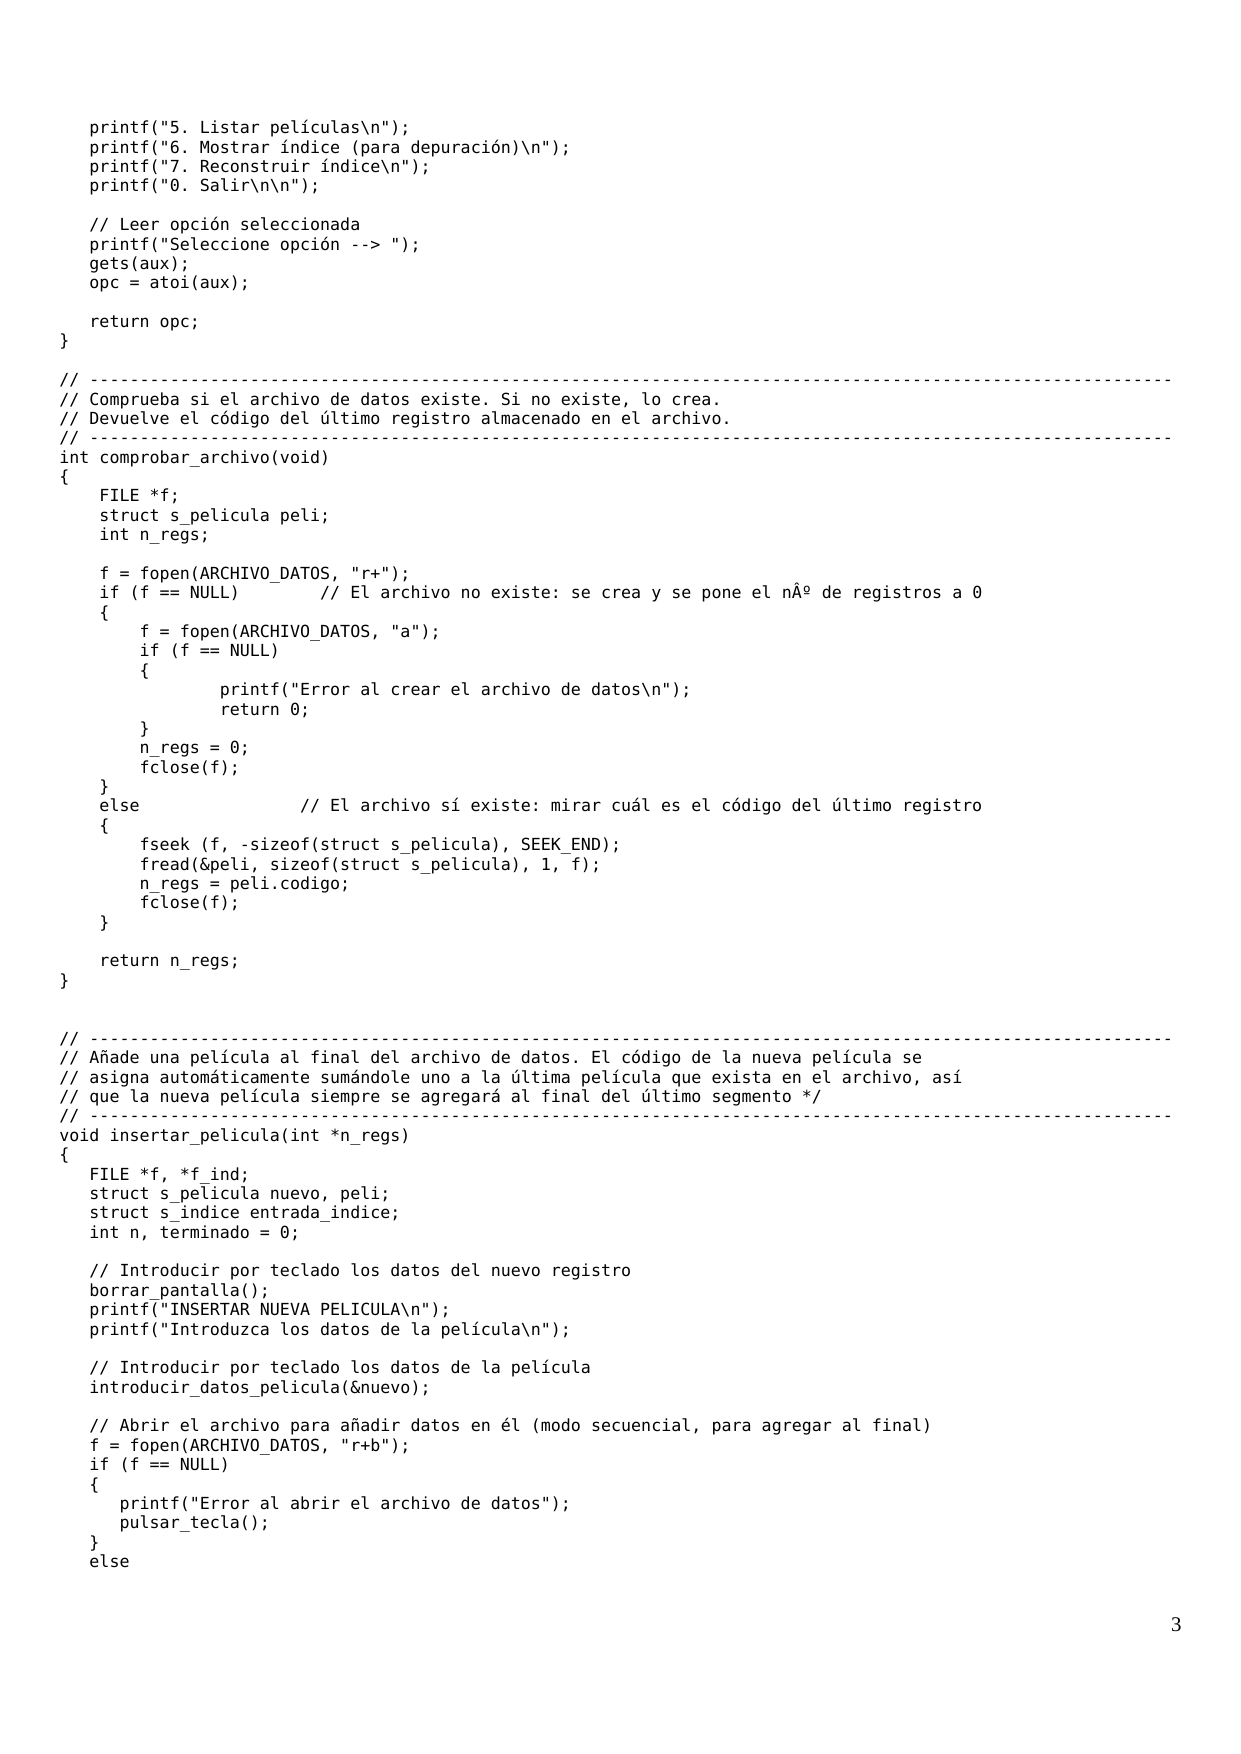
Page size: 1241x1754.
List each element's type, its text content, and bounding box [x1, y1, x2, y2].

text opc = atoi(aux); [59, 273, 1181, 292]
text // Añade una película al final del archivo de datos. El código de la nueva película se [59, 1048, 1181, 1067]
text // Comprueba si el archivo de datos existe. Si no existe, lo crea. [59, 389, 1181, 409]
text if (f == NULL) [59, 1455, 1181, 1474]
text f = fopen(ARCHIVO_DATOS, "a"); [59, 622, 1181, 641]
text { [59, 467, 1181, 486]
text return opc; [59, 312, 1181, 331]
text fclose(f); [59, 757, 1181, 777]
text printf("Introduzca los datos de la película\n"); [59, 1319, 1181, 1339]
text // ------------------------------------------------------------------------------------------------------------ [59, 370, 1181, 389]
text { [59, 1145, 1181, 1164]
text // ------------------------------------------------------------------------------------------------------------ [59, 1106, 1181, 1126]
text else [59, 1552, 1181, 1571]
text fseek (f, -sizeof(struct s_pelicula), SEEK_END); [59, 835, 1181, 854]
text printf("Error al abrir el archivo de datos"); [59, 1494, 1181, 1513]
text // ------------------------------------------------------------------------------------------------------------ [59, 428, 1181, 447]
text else // El archivo sí­ existe: mirar cuál es el código del último registro [59, 796, 1181, 816]
text printf("6. Mostrar índice (para depuración)\n"); [59, 137, 1181, 157]
text } [59, 719, 1181, 738]
text gets(aux); [59, 254, 1181, 273]
text void insertar_pelicula(int *n_regs) [59, 1126, 1181, 1145]
text } [59, 912, 1181, 932]
text { [59, 816, 1181, 835]
text } [59, 331, 1181, 351]
text // Introducir por teclado los datos de la película [59, 1358, 1181, 1377]
text struct s_indice entrada_indice; [59, 1203, 1181, 1222]
text introducir_datos_pelicula(&nuevo); [59, 1377, 1181, 1397]
text n_regs = peli.codigo; [59, 874, 1181, 893]
text // Abrir el archivo para añadir datos en él (modo secuencial, para agregar al final) [59, 1416, 1181, 1436]
text { [59, 661, 1181, 680]
text } [59, 1532, 1181, 1552]
text borrar_pantalla(); [59, 1281, 1181, 1300]
text if (f == NULL) // El archivo no existe: se crea y se pone el nÂº de registros a 0 [59, 583, 1181, 602]
text } [59, 777, 1181, 796]
text fclose(f); [59, 893, 1181, 912]
text // Introducir por teclado los datos del nuevo registro [59, 1261, 1181, 1281]
text int n, terminado = 0; [59, 1222, 1181, 1242]
text // ------------------------------------------------------------------------------------------------------------ [59, 1029, 1181, 1048]
text printf("Seleccione opción --> "); [59, 234, 1181, 254]
text int n_regs; [59, 525, 1181, 544]
text // Devuelve el código del último registro almacenado en el archivo. [59, 409, 1181, 428]
text // Leer opción seleccionada [59, 215, 1181, 234]
text f = fopen(ARCHIVO_DATOS, "r+b"); [59, 1436, 1181, 1455]
text if (f == NULL) [59, 641, 1181, 661]
text printf("5. Listar películas\n"); [59, 118, 1181, 137]
text { [59, 602, 1181, 622]
text } [59, 971, 1181, 990]
text struct s_pelicula nuevo, peli; [59, 1184, 1181, 1203]
text FILE *f, *f_ind; [59, 1164, 1181, 1184]
text printf("Error al crear el archivo de datos\n"); [59, 680, 1181, 699]
text printf("INSERTAR NUEVA PELICULA\n"); [59, 1300, 1181, 1319]
text printf("7. Reconstruir índice\n"); [59, 157, 1181, 176]
text f = fopen(ARCHIVO_DATOS, "r+"); [59, 564, 1181, 583]
text printf("0. Salir\n\n"); [59, 176, 1181, 196]
text int comprobar_archivo(void) [59, 447, 1181, 467]
text struct s_pelicula peli; [59, 506, 1181, 525]
text { [59, 1474, 1181, 1494]
text return n_regs; [59, 951, 1181, 971]
text // que la nueva película siempre se agregará al final del último segmento */ [59, 1087, 1181, 1106]
text // asigna automáticamente sumándole uno a la última película que exista en el archivo, así [59, 1067, 1181, 1087]
text FILE *f; [59, 486, 1181, 506]
text n_regs = 0; [59, 738, 1181, 757]
text fread(&peli, sizeof(struct s_pelicula), 1, f); [59, 854, 1181, 874]
text pulsar_tecla(); [59, 1513, 1181, 1532]
text return 0; [59, 699, 1181, 719]
